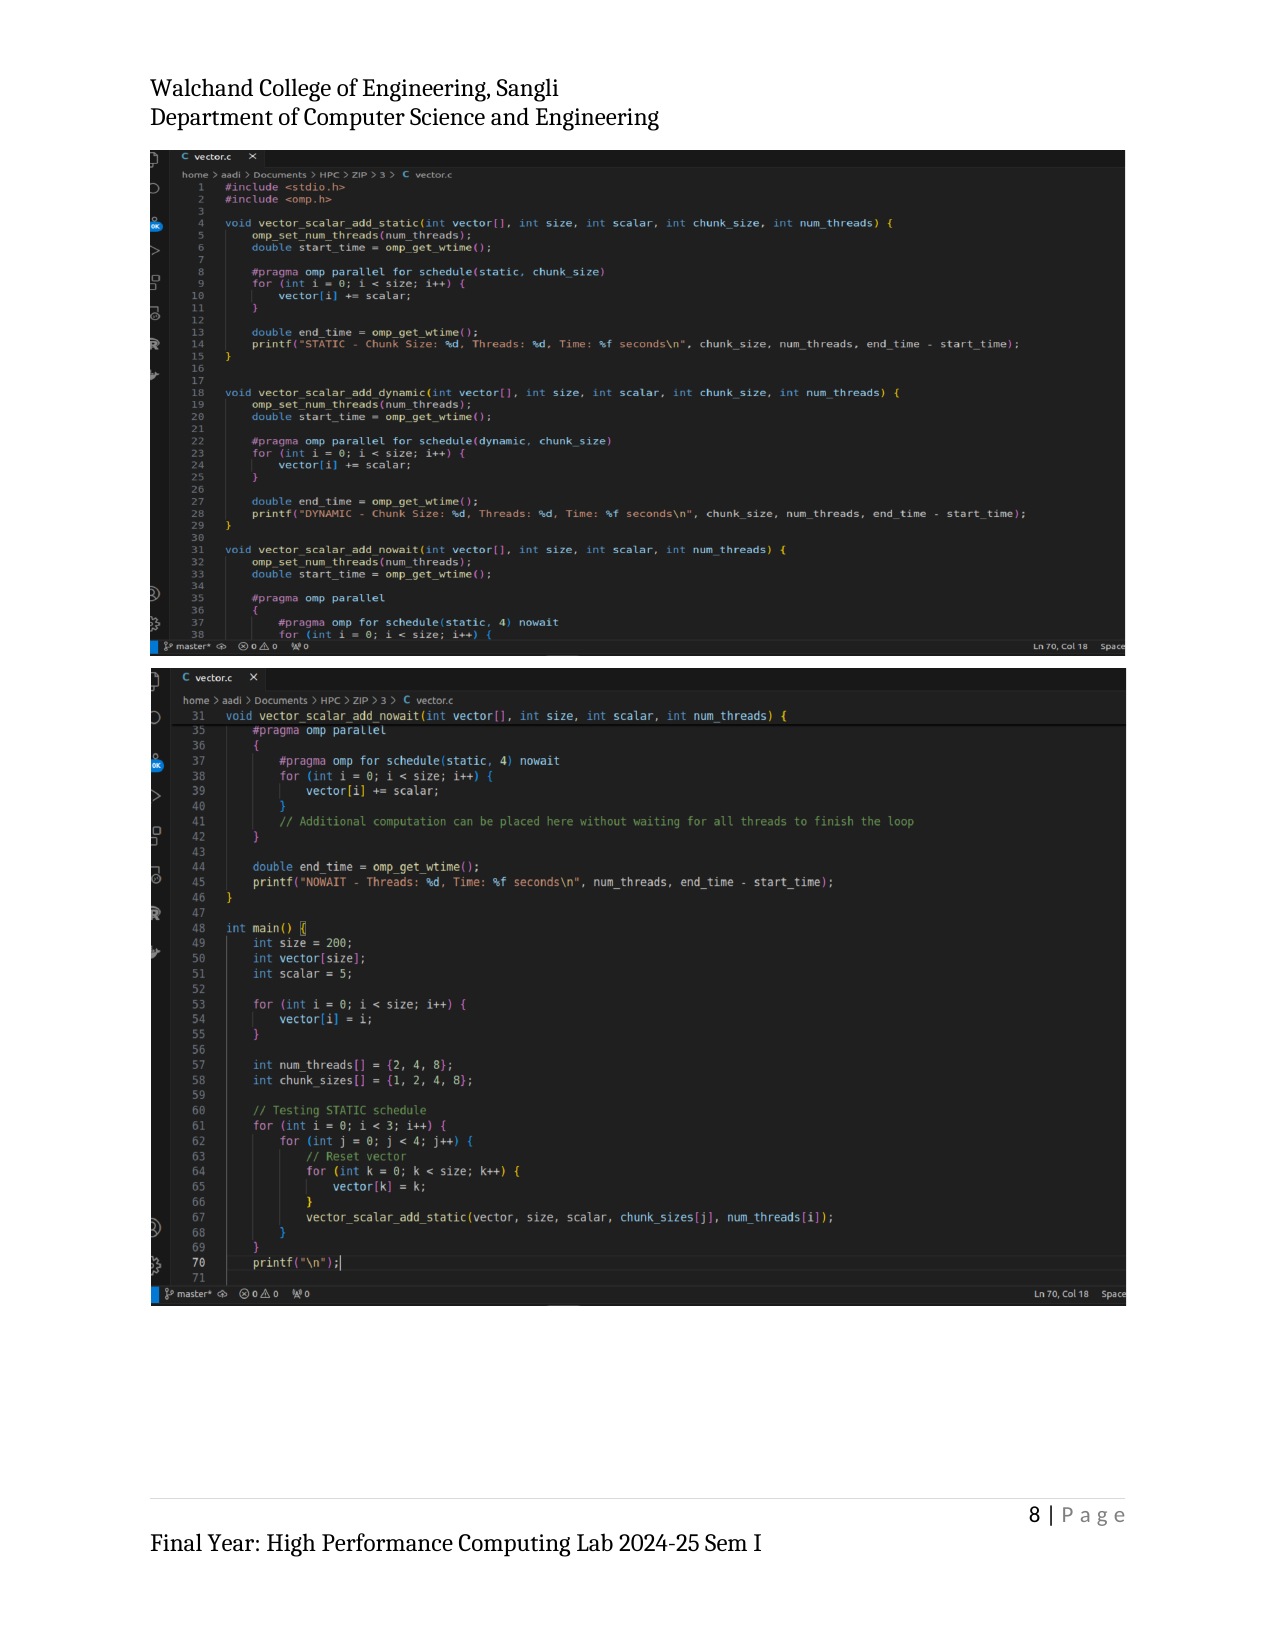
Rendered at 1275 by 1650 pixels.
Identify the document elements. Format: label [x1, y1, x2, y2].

picture [150, 150, 1125, 656]
picture [151, 668, 1127, 1306]
